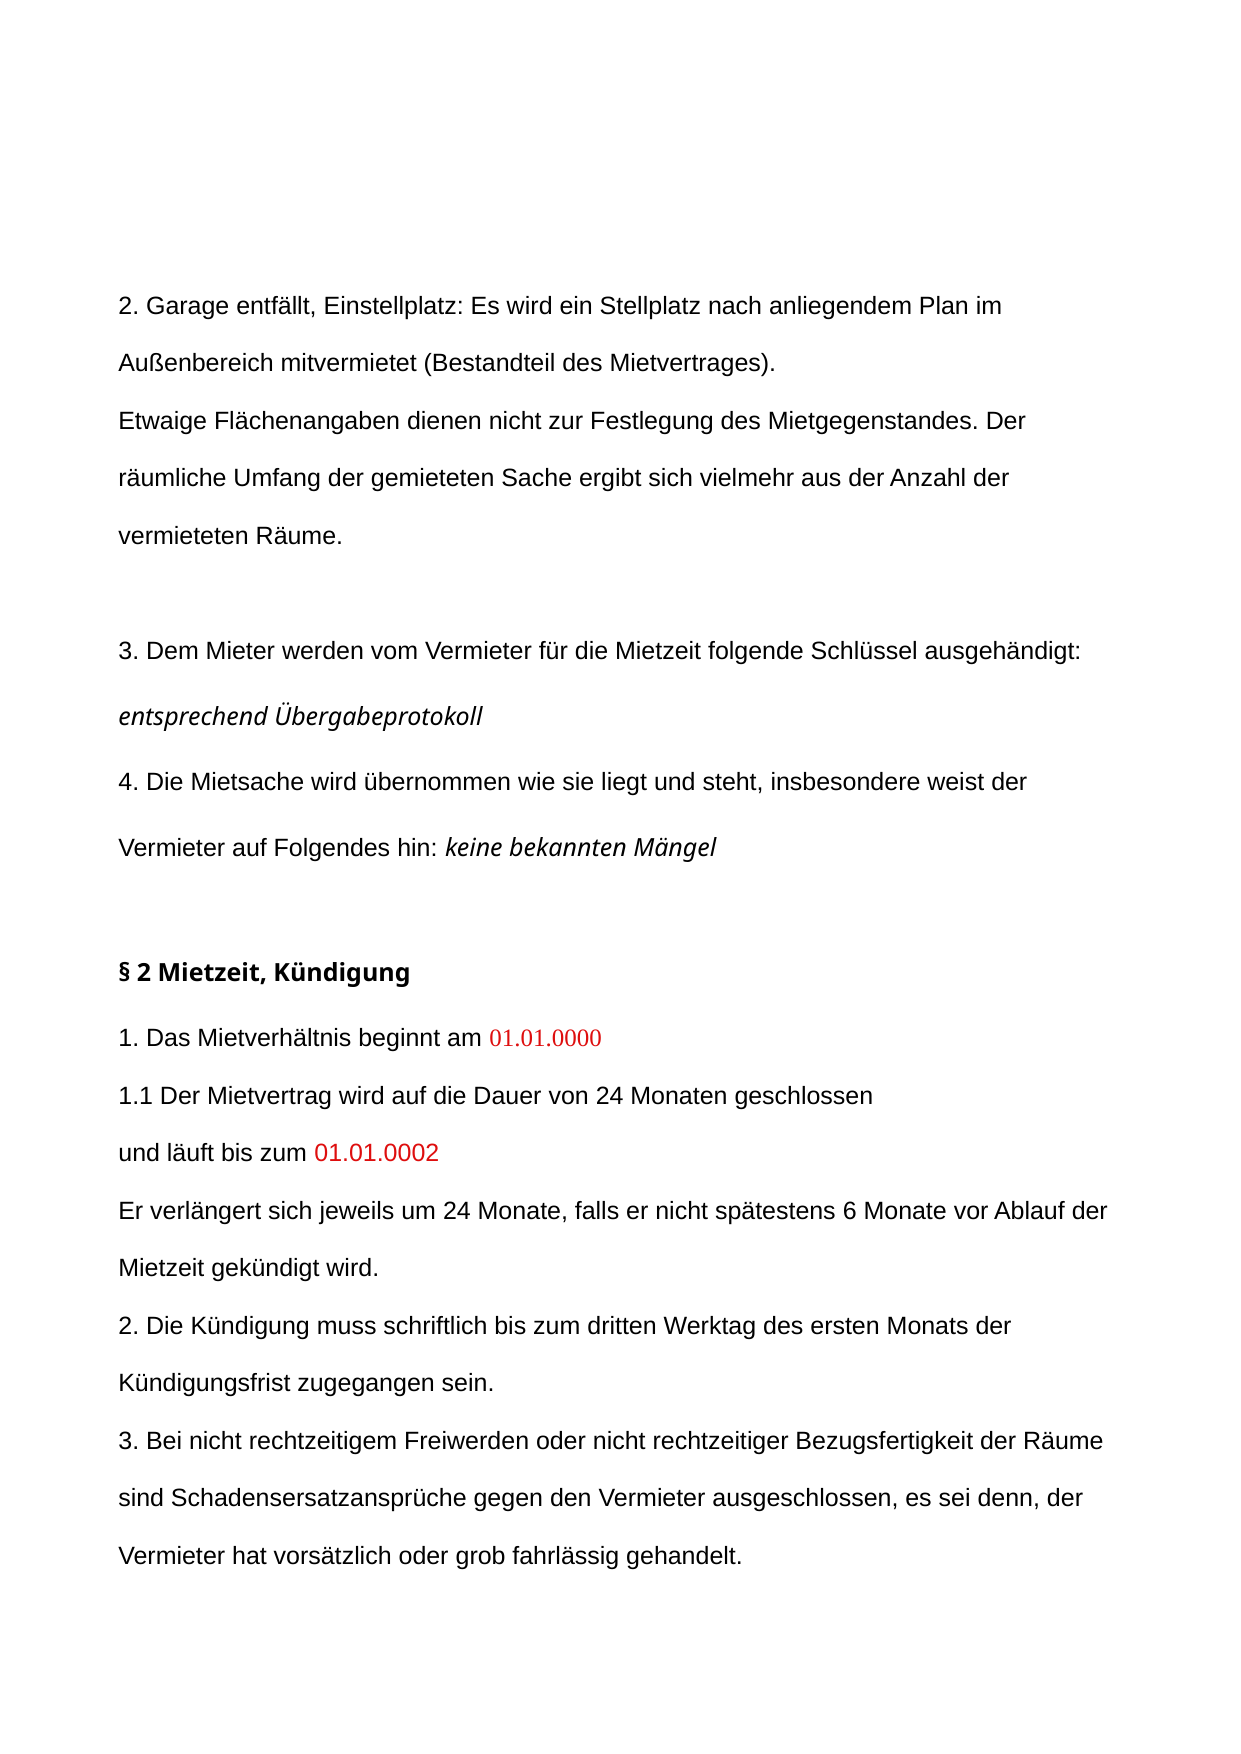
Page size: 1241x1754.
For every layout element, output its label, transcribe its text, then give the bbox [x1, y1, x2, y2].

text 4. Die Mietsache wird übernommen wie sie liegt und steht, insbesondere weist der Vermieter auf Folgendes hin: keine bekannten Mängel [118, 767, 1122, 863]
text 1. Das Mietverhältnis beginnt am 01.01.0000 [118, 1023, 1122, 1052]
text Er verlängert sich jeweils um 24 Monate, falls er nicht spätestens 6 Monate vor Ablauf der Mietzeit gekündigt wird. [118, 1196, 1122, 1282]
text 3. Dem Mieter werden vom Vermieter für die Mietzeit folgende Schlüssel ausgehändigt: entsprechend Übergabeprotokoll [118, 636, 1122, 732]
text 2. Die Kündigung muss schriftlich bis zum dritten Werktag des ersten Monats der Kündigungsfrist zugegangen sein. [118, 1311, 1122, 1397]
text 2. Garage entfällt, Einstellplatz: Es wird ein Stellplatz nach anliegendem Plan im Außenbereich mitvermietet (Bestandteil des Mietvertrages). [118, 291, 1122, 377]
text § 2 Mietzeit, Kündigung [118, 955, 1122, 989]
text Etwaige Flächenangaben dienen nicht zur Festlegung des Mietgegenstandes. Der räumliche Umfang der gemieteten Sache ergibt sich vielmehr aus der Anzahl der vermieteten Räume. [118, 406, 1122, 549]
text und läuft bis zum 01.01.0002 [118, 1138, 1122, 1167]
text 3. Bei nicht rechtzeitigem Freiwerden oder nicht rechtzeitiger Bezugsfertigkeit der Räume sind Schadensersatzansprüche gegen den Vermieter ausgeschlossen, es sei denn, der Vermieter hat vorsätzlich oder grob fahrlässig gehandelt. [118, 1426, 1122, 1569]
text 1.1 Der Mietvertrag wird auf die Dauer von 24 Monaten geschlossen [118, 1081, 1122, 1109]
